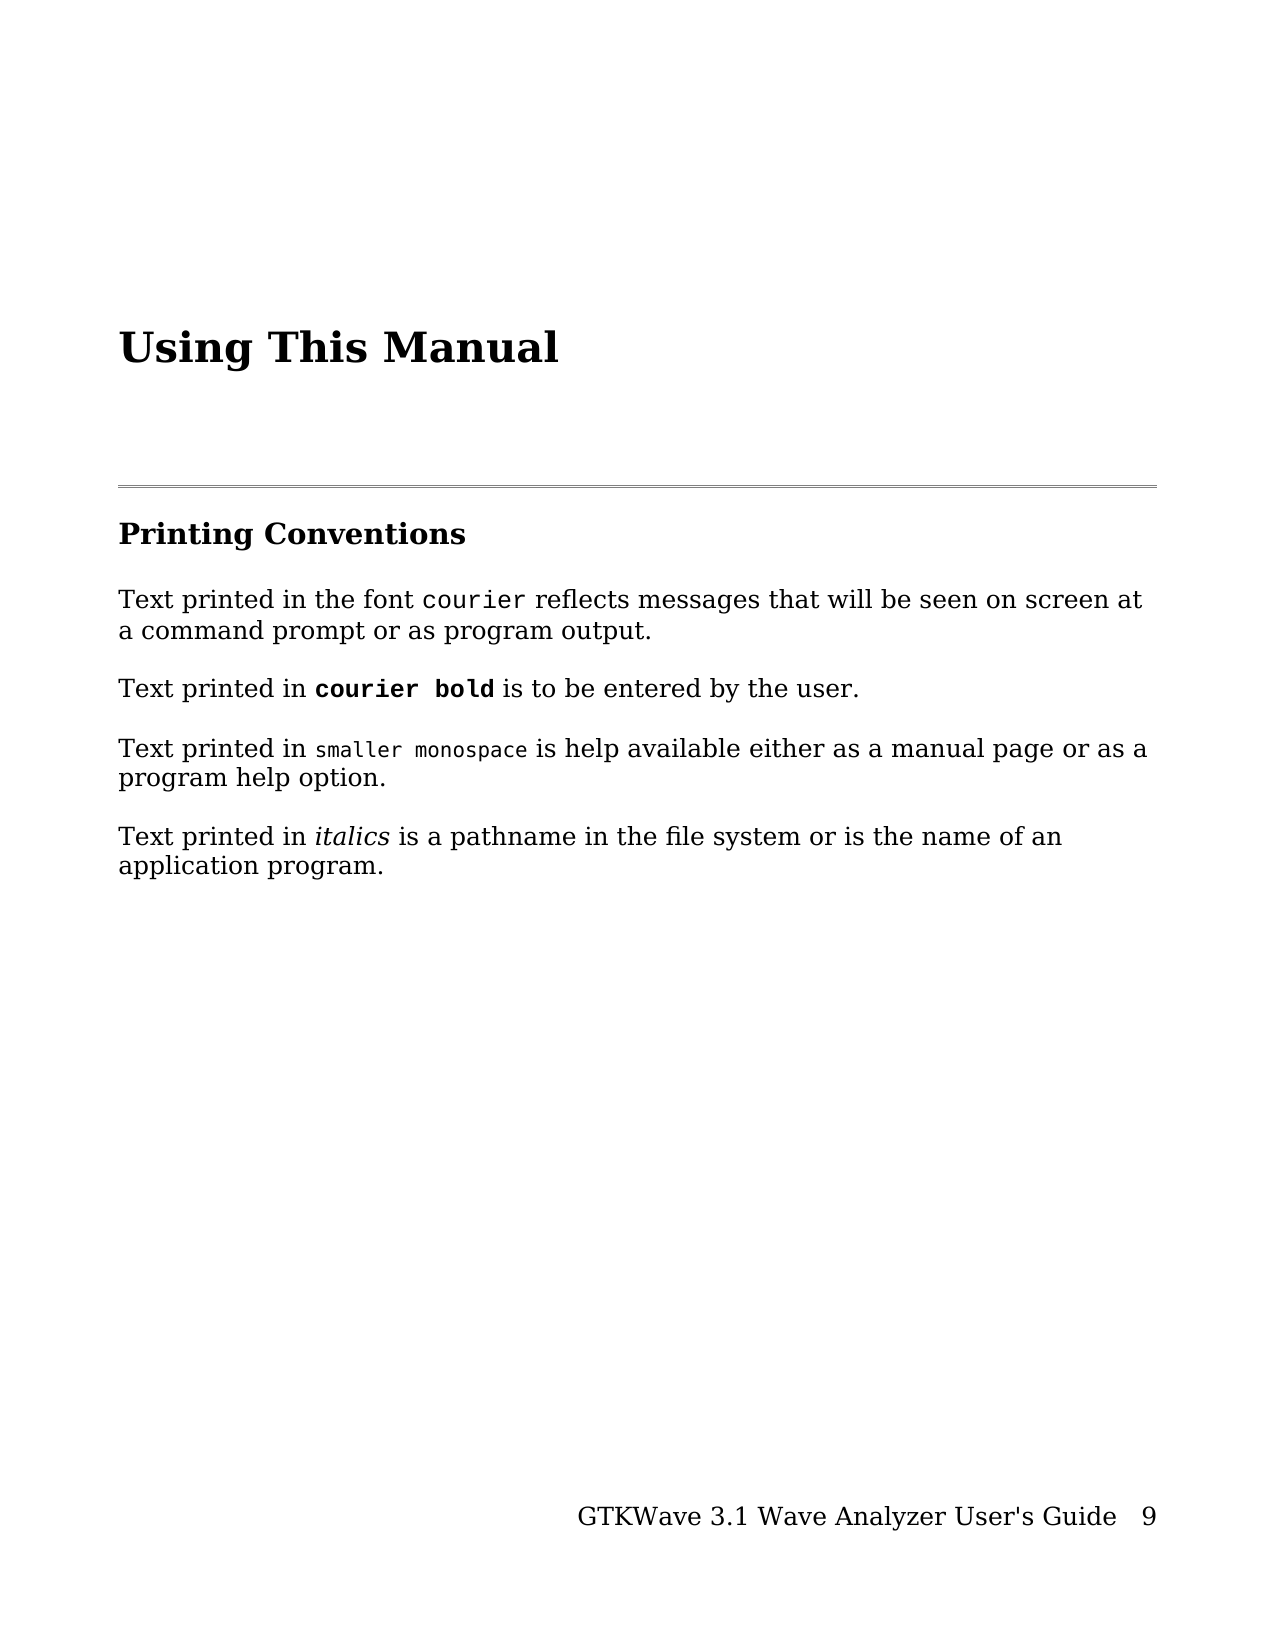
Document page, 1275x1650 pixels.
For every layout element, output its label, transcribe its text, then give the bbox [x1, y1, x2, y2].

text Text printed in the font courier reflects messages that will be seen on screen at a command prompt or as program output. [118, 586, 1157, 645]
text Text printed in smaller monospace is help available either as a manual page or as a program help option. [118, 734, 1157, 793]
text Using This Manual [118, 324, 1157, 373]
text Text printed in courier bold is to be entered by the user. [118, 674, 1157, 705]
text Text printed in italics is a pathname in the file system or is the name of an application program. [118, 822, 1157, 880]
text Printing Conventions [118, 517, 1157, 586]
